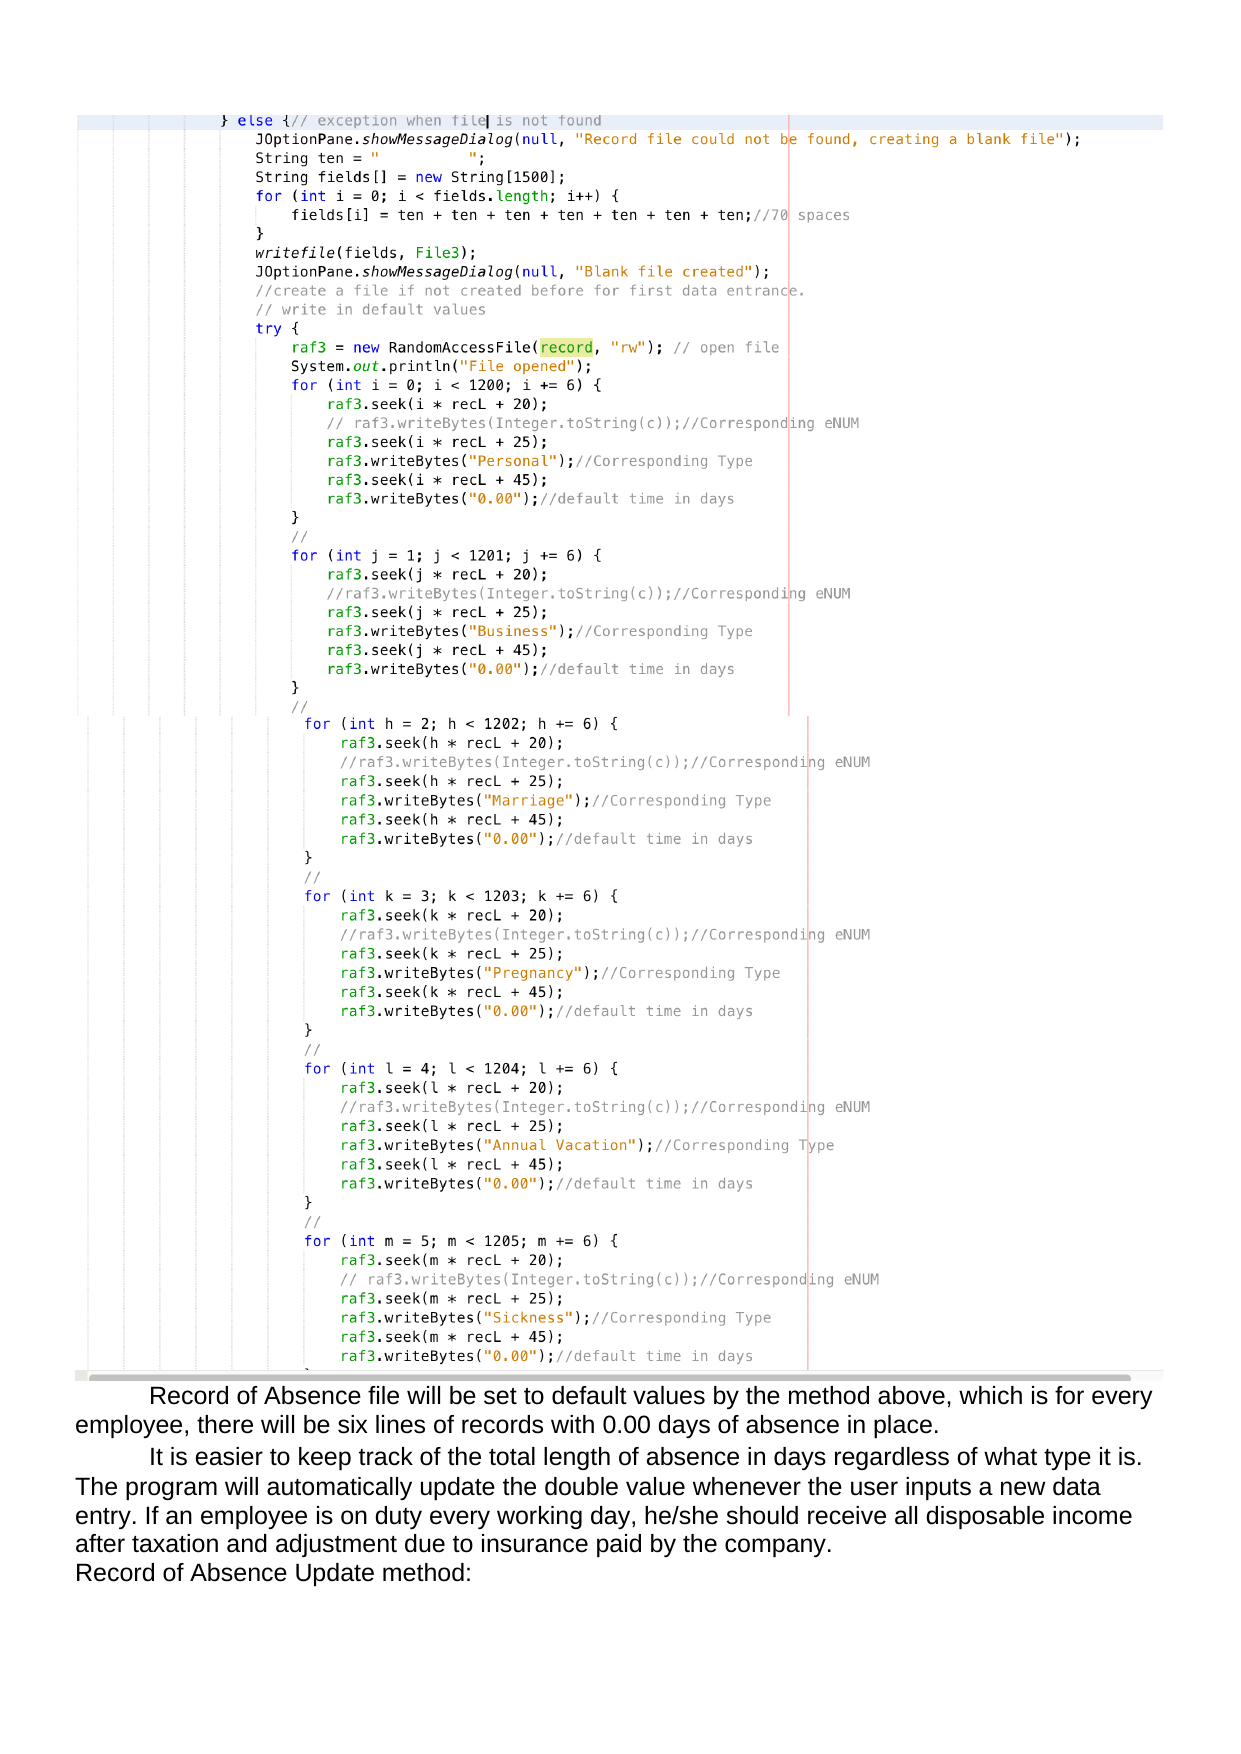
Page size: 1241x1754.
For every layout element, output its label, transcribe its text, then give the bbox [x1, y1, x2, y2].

text Record of Absence Update method: [75, 1558, 1163, 1587]
text It is easier to keep track of the total length of absence in days regardless of what type it is. The program will automatically update the double value whenever the user inputs a new data entry. If an employee is on duty every working day, he/she should receive all disposable income after taxation and adjustment due to insurance paid by the company. [75, 1438, 1163, 1558]
text Record of Absence file will be set to default values by the method above, which is for every employee, there will be six lines of records with 0.00 days of absence in place. [75, 1381, 1163, 1438]
